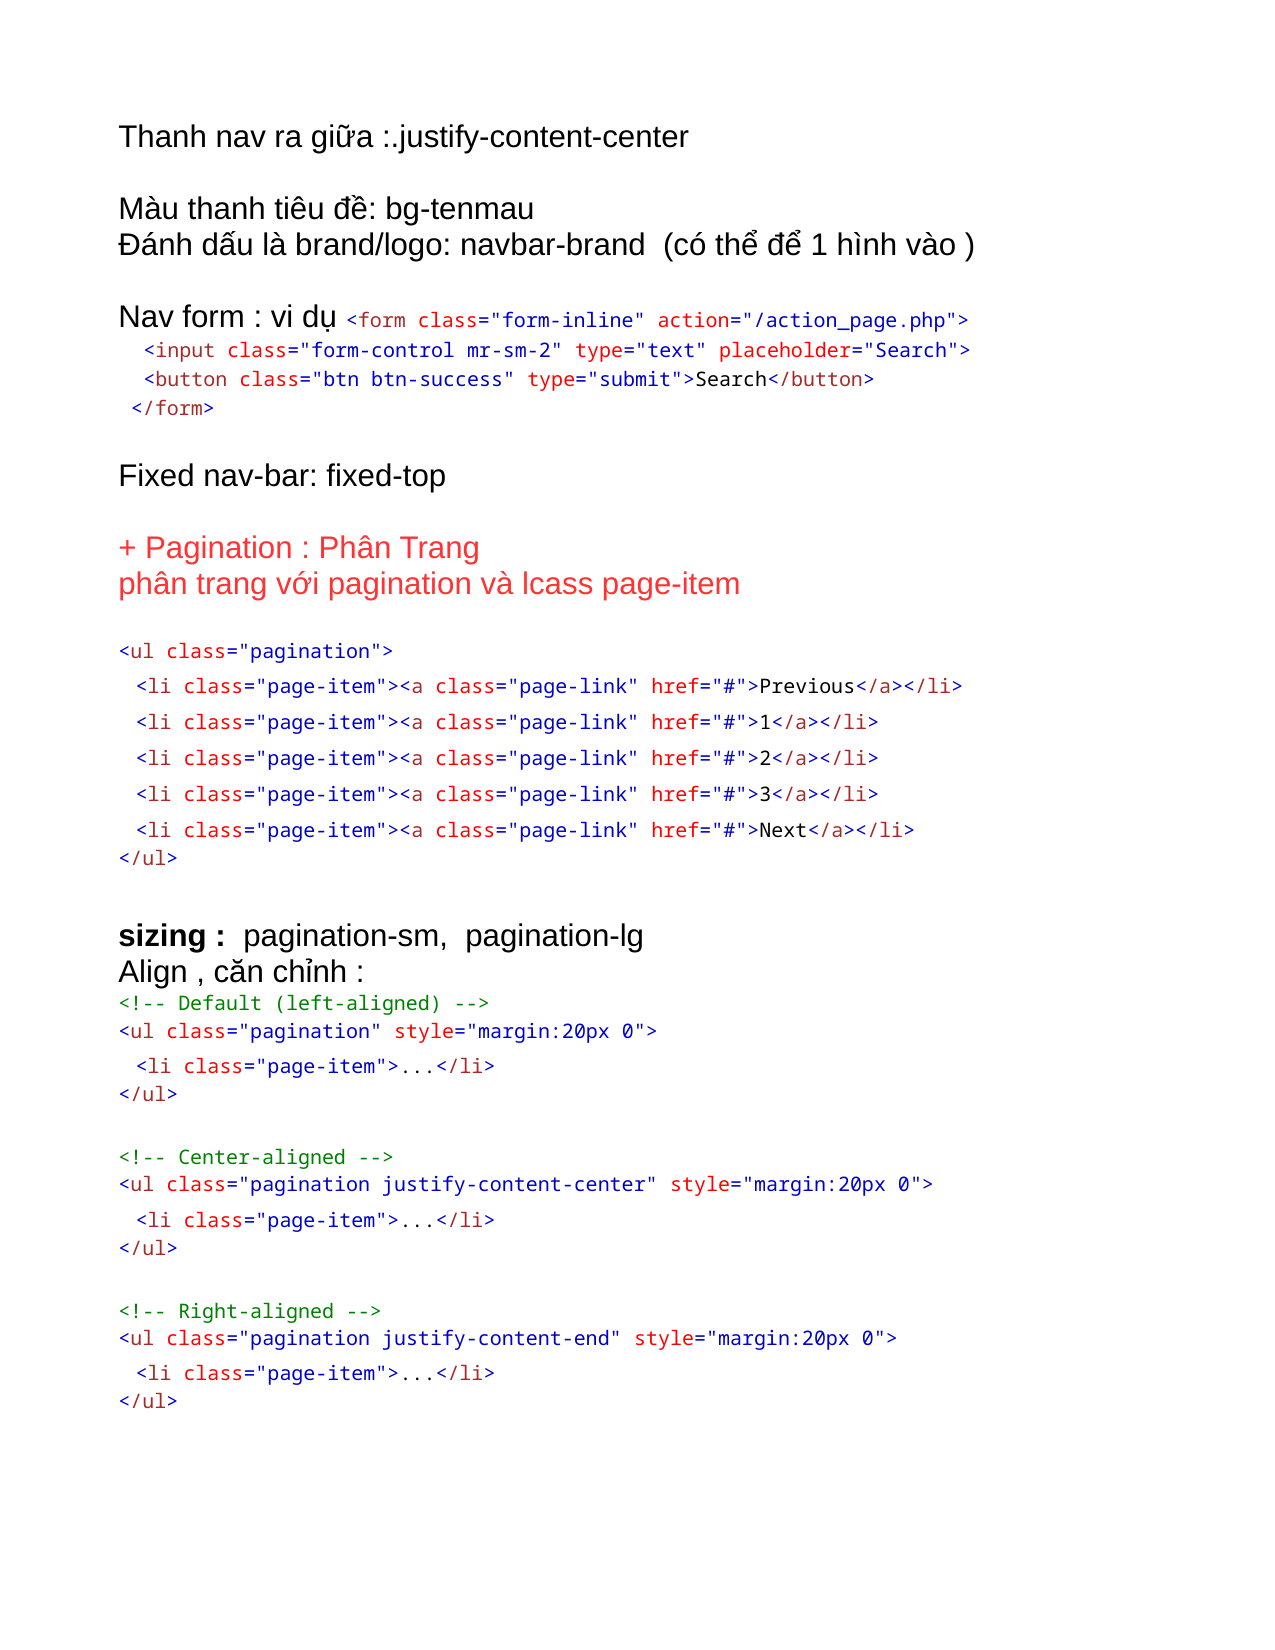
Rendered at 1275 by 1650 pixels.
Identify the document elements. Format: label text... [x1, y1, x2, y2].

text <ul class="pagination"> <li class="page-item"><a class="page-link" href="#">Previous</a></li> <li class="page-item"><a class="page-link" href="#">1</a></li> <li class="page-item"><a class="page-link" href="#">2</a></li> <li class="page-item"><a class="page-link" href="#">3</a></li> <li class="page-item"><a class="page-link" href="#">Next</a></li> </ul> [118, 637, 1157, 871]
text Màu thanh tiêu đề: bg-tenmau [118, 190, 1157, 226]
text Thanh nav ra giữa :.justify-content-center [118, 118, 1157, 154]
text <!-- Default (left-aligned) --> <ul class="pagination" style="margin:20px 0"> <li class="page-item">...</li> </ul> <!-- Center-aligned --> <ul class="pagination justify-content-center" style="margin:20px 0"> <li class="page-item">...</li> </ul> <!-- Right-aligned --> <ul class="pagination justify-content-end" style="margin:20px 0"> <li class="page-item">...</li> </ul> [118, 989, 1157, 1415]
text phân trang với pagination và lcass page-item [118, 565, 1157, 601]
text Đánh dấu là brand/logo: navbar-brand (có thể để 1 hình vào ) [118, 226, 1157, 262]
text + Pagination : Phân Trang [118, 529, 1157, 565]
text Align , căn chỉnh : [118, 953, 1157, 989]
text Fixed nav-bar: fixed-top [118, 457, 1157, 493]
text Nav form : vi dụ <form class="form-inline" action="/action_page.php"> <input class="form-control mr-sm-2" type="text" placeholder="Search"> <button class="btn btn-success" type="submit">Search</button> </form> [118, 298, 1157, 422]
text sizing : pagination-sm, pagination-lg [118, 917, 1157, 953]
